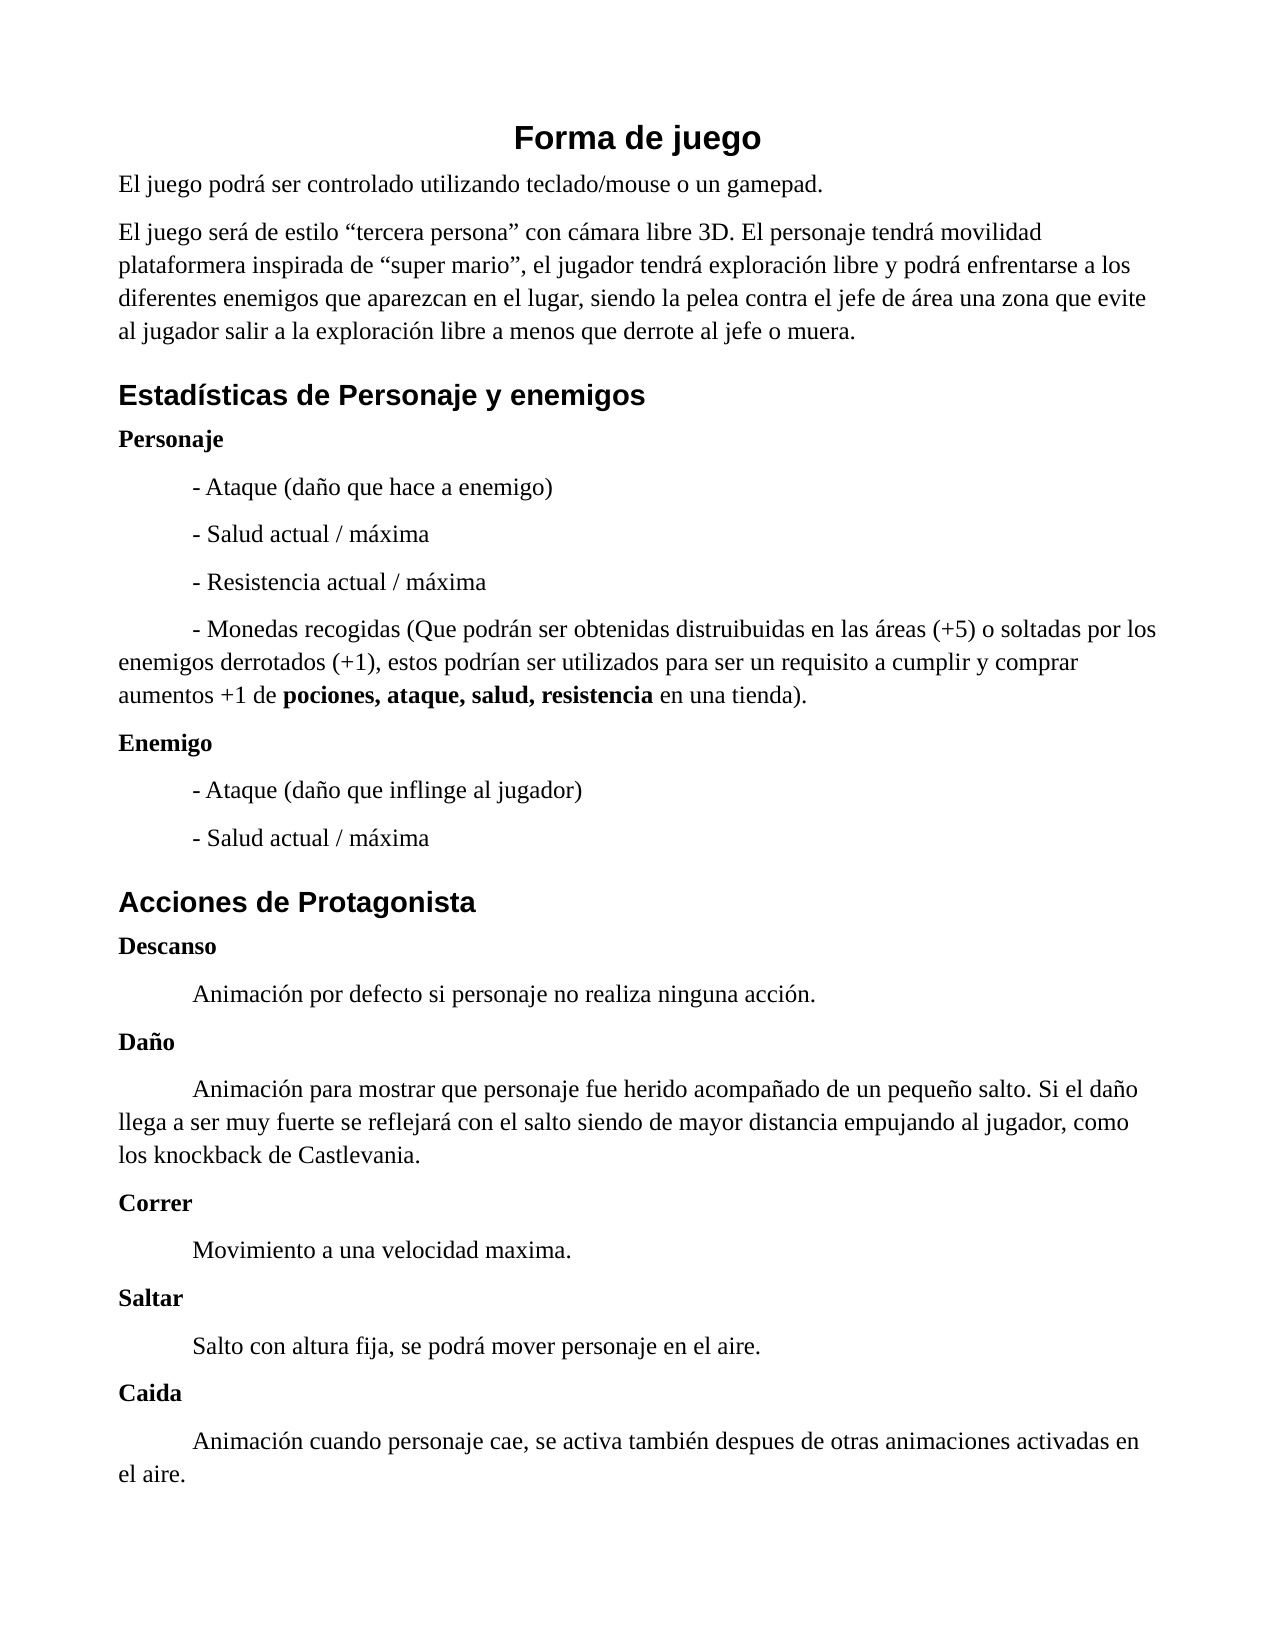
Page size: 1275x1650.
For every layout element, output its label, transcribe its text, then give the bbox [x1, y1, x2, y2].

text Movimiento a una velocidad maxima. [118, 1236, 1157, 1264]
text - Salud actual / máxima [118, 519, 1157, 548]
text Correr [118, 1188, 1157, 1217]
text Animación para mostrar que personaje fue herido acompañado de un pequeño salto. Si el daño llega a ser muy fuerte se reflejará con el salto siendo de mayor distancia empujando al jugador, como los knockback de Castlevania. [118, 1074, 1157, 1169]
subtitle Estadísticas de Personaje y enemigos [118, 378, 1157, 411]
text Animación por defecto si personaje no realiza ninguna acción. [118, 979, 1157, 1008]
text - Ataque (daño que inflinge al jugador) [118, 776, 1157, 804]
text Saltar [118, 1283, 1157, 1312]
text El juego será de estilo “tercera persona” con cámara libre 3D. El personaje tendrá movilidad plataformera inspirada de “super mario”, el jugador tendrá exploración libre y podrá enfrentarse a los diferentes enemigos que aparezcan en el lugar, siendo la pelea contra el jefe de área una zona que evite al jugador salir a la exploración libre a menos que derrote al jefe o muera. [118, 217, 1157, 344]
text - Salud actual / máxima [118, 823, 1157, 852]
text Daño [118, 1027, 1157, 1055]
subtitle Forma de juego [118, 118, 1157, 157]
text Caida [118, 1378, 1157, 1407]
text - Resistencia actual / máxima [118, 567, 1157, 596]
text Enemigo [118, 728, 1157, 757]
subtitle Acciones de Protagonista [118, 885, 1157, 919]
text - Monedas recogidas (Que podrán ser obtenidas distruibuidas en las áreas (+5) o soltadas por los enemigos derrotados (+1), estos podrían ser utilizados para ser un requisito a cumplir y comprar aumentos +1 de pociones, ataque, salud, resistencia en una tienda). [118, 614, 1157, 709]
text Descanso [118, 931, 1157, 960]
text El juego podrá ser controlado utilizando teclado/mouse o un gamepad. [118, 169, 1157, 198]
text - Ataque (daño que hace a enemigo) [118, 472, 1157, 500]
text Salto con altura fija, se podrá mover personaje en el aire. [118, 1331, 1157, 1359]
text Personaje [118, 424, 1157, 453]
text Animación cuando personaje cae, se activa también despues de otras animaciones activadas en el aire. [118, 1426, 1157, 1488]
